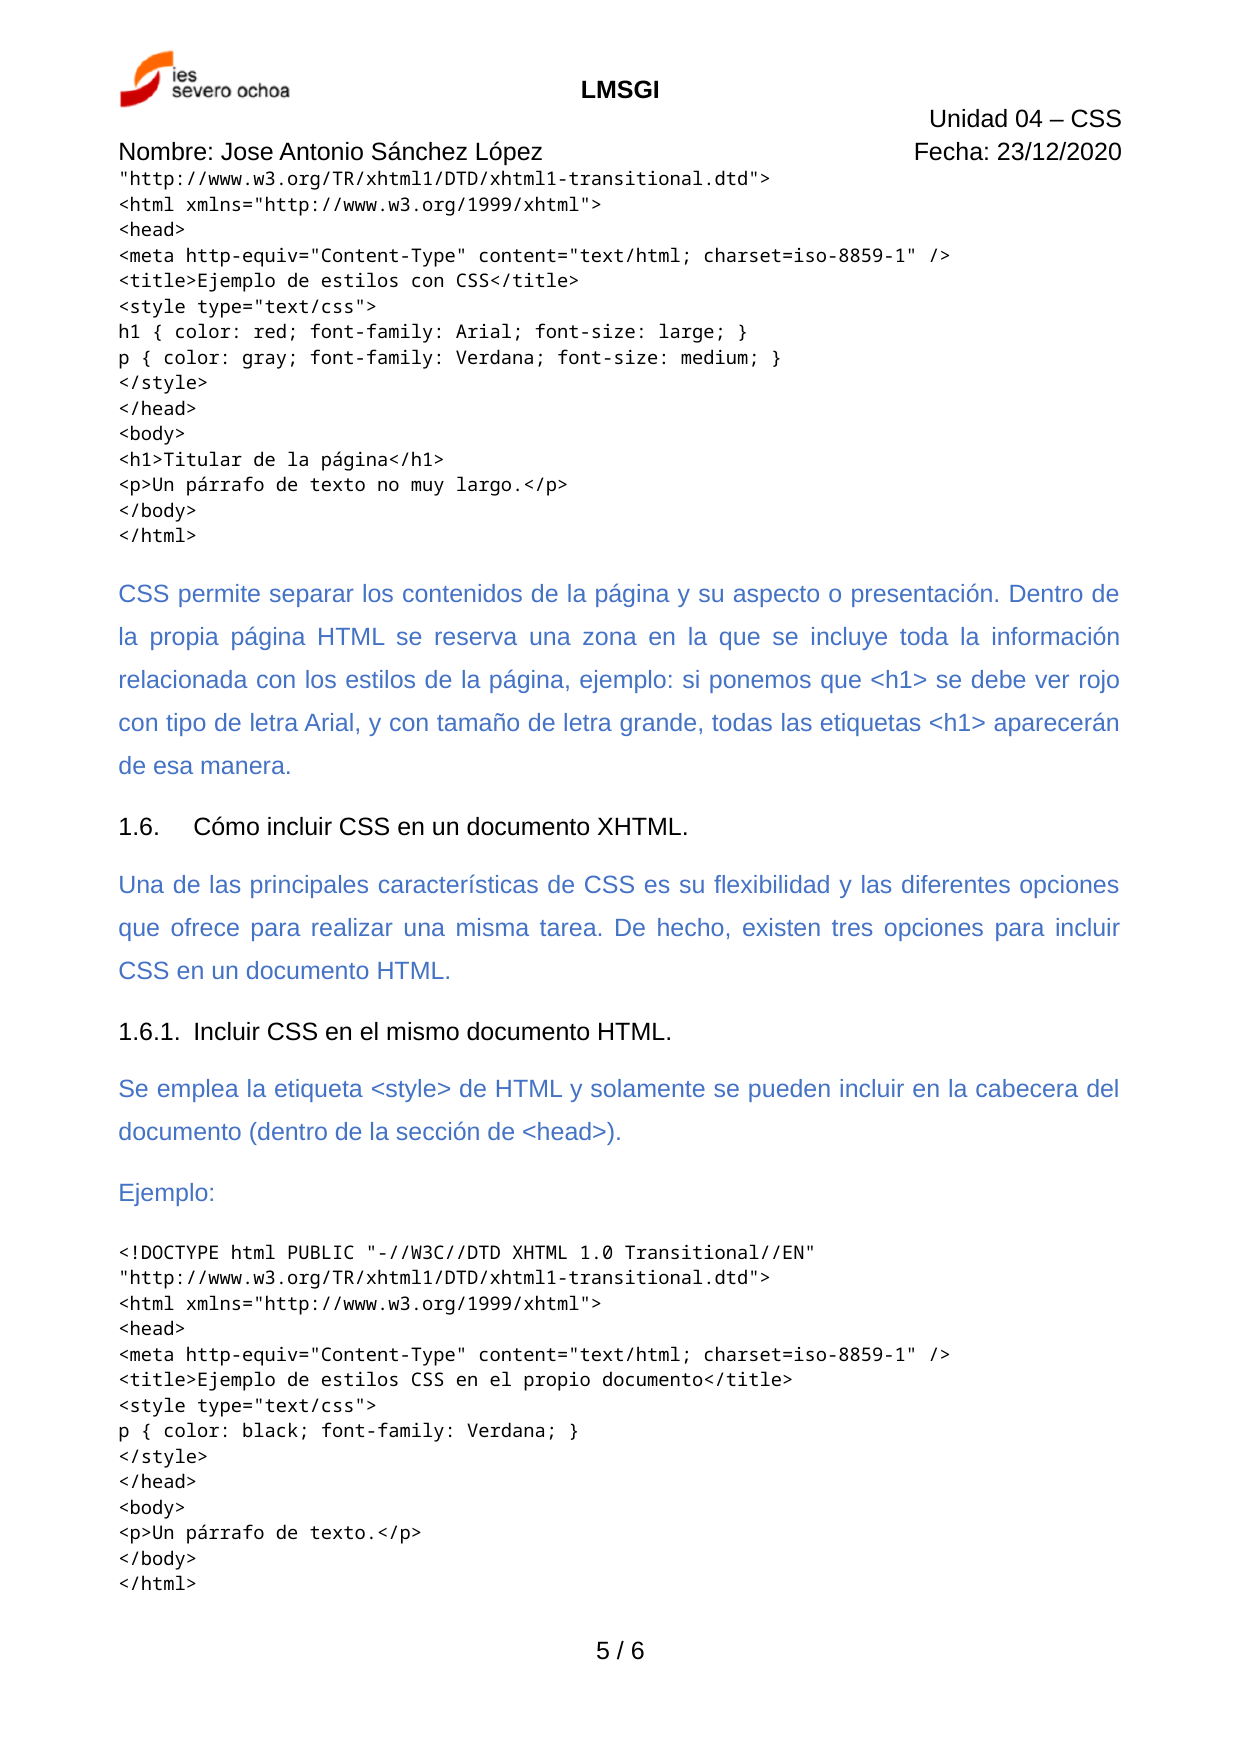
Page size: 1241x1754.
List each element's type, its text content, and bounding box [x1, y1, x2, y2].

text p { color: black; font-family: Verdana; } [118, 1418, 1122, 1443]
text </head> [118, 1469, 1122, 1494]
text <meta http-equiv="Content-Type" content="text/html; charset=iso-8859-1" /> [118, 1341, 1122, 1367]
text <meta http-equiv="Content-Type" content="text/html; charset=iso-8859-1" /> [118, 242, 1122, 268]
text </html> [118, 523, 1122, 548]
text Se emplea la etiqueta <style> de HTML y solamente se pueden incluir en la cabecera del documento (dentro de la sección de <head>). [118, 1074, 1122, 1146]
text <head> [118, 217, 1122, 242]
text <body> [118, 1494, 1122, 1520]
text </style> [118, 370, 1122, 395]
text </body> [118, 1545, 1122, 1571]
text <html xmlns="http://www.w3.org/1999/xhtml"> [118, 191, 1122, 217]
text </body> [118, 497, 1122, 523]
text <style type="text/css"> [118, 293, 1122, 319]
text "http://www.w3.org/TR/xhtml1/DTD/xhtml1-transitional.dtd"> [118, 166, 1122, 191]
text <h1>Titular de la página</h1> [118, 446, 1122, 472]
list Cómo incluir CSS en un documento XHTML. [118, 812, 1122, 841]
text <title>Ejemplo de estilos con CSS</title> [118, 268, 1122, 293]
text </head> [118, 395, 1122, 421]
text </html> [118, 1571, 1122, 1596]
text <!DOCTYPE html PUBLIC "-//W3C//DTD XHTML 1.0 Transitional//EN" [118, 1239, 1122, 1264]
text CSS permite separar los contenidos de la página y su aspecto o presentación. Dentro de la propia página HTML se reserva una zona en la que se incluye toda la información relacionada con los estilos de la página, ejemplo: si ponemos que <h1> se debe ver rojo con tipo de letra Arial, y con tamaño de letra grande, todas las etiquetas <h1> aparecerán de esa manera. [118, 579, 1122, 780]
text "http://www.w3.org/TR/xhtml1/DTD/xhtml1-transitional.dtd"> [118, 1264, 1122, 1290]
text <title>Ejemplo de estilos CSS en el propio documento</title> [118, 1367, 1122, 1392]
text <body> [118, 421, 1122, 446]
text Una de las principales características de CSS es su flexibilidad y las diferentes opciones que ofrece para realizar una misma tarea. De hecho, existen tres opciones para incluir CSS en un documento HTML. [118, 869, 1122, 984]
text <p>Un párrafo de texto no muy largo.</p> [118, 472, 1122, 497]
text <style type="text/css"> [118, 1392, 1122, 1418]
text <head> [118, 1316, 1122, 1341]
text h1 { color: red; font-family: Arial; font-size: large; } [118, 319, 1122, 344]
text </style> [118, 1443, 1122, 1469]
text p { color: gray; font-family: Verdana; font-size: medium; } [118, 344, 1122, 370]
text <p>Un párrafo de texto.</p> [118, 1520, 1122, 1545]
text Ejemplo: [118, 1178, 1122, 1207]
text <html xmlns="http://www.w3.org/1999/xhtml"> [118, 1290, 1122, 1316]
list Incluir CSS en el mismo documento HTML. [118, 1017, 1122, 1045]
